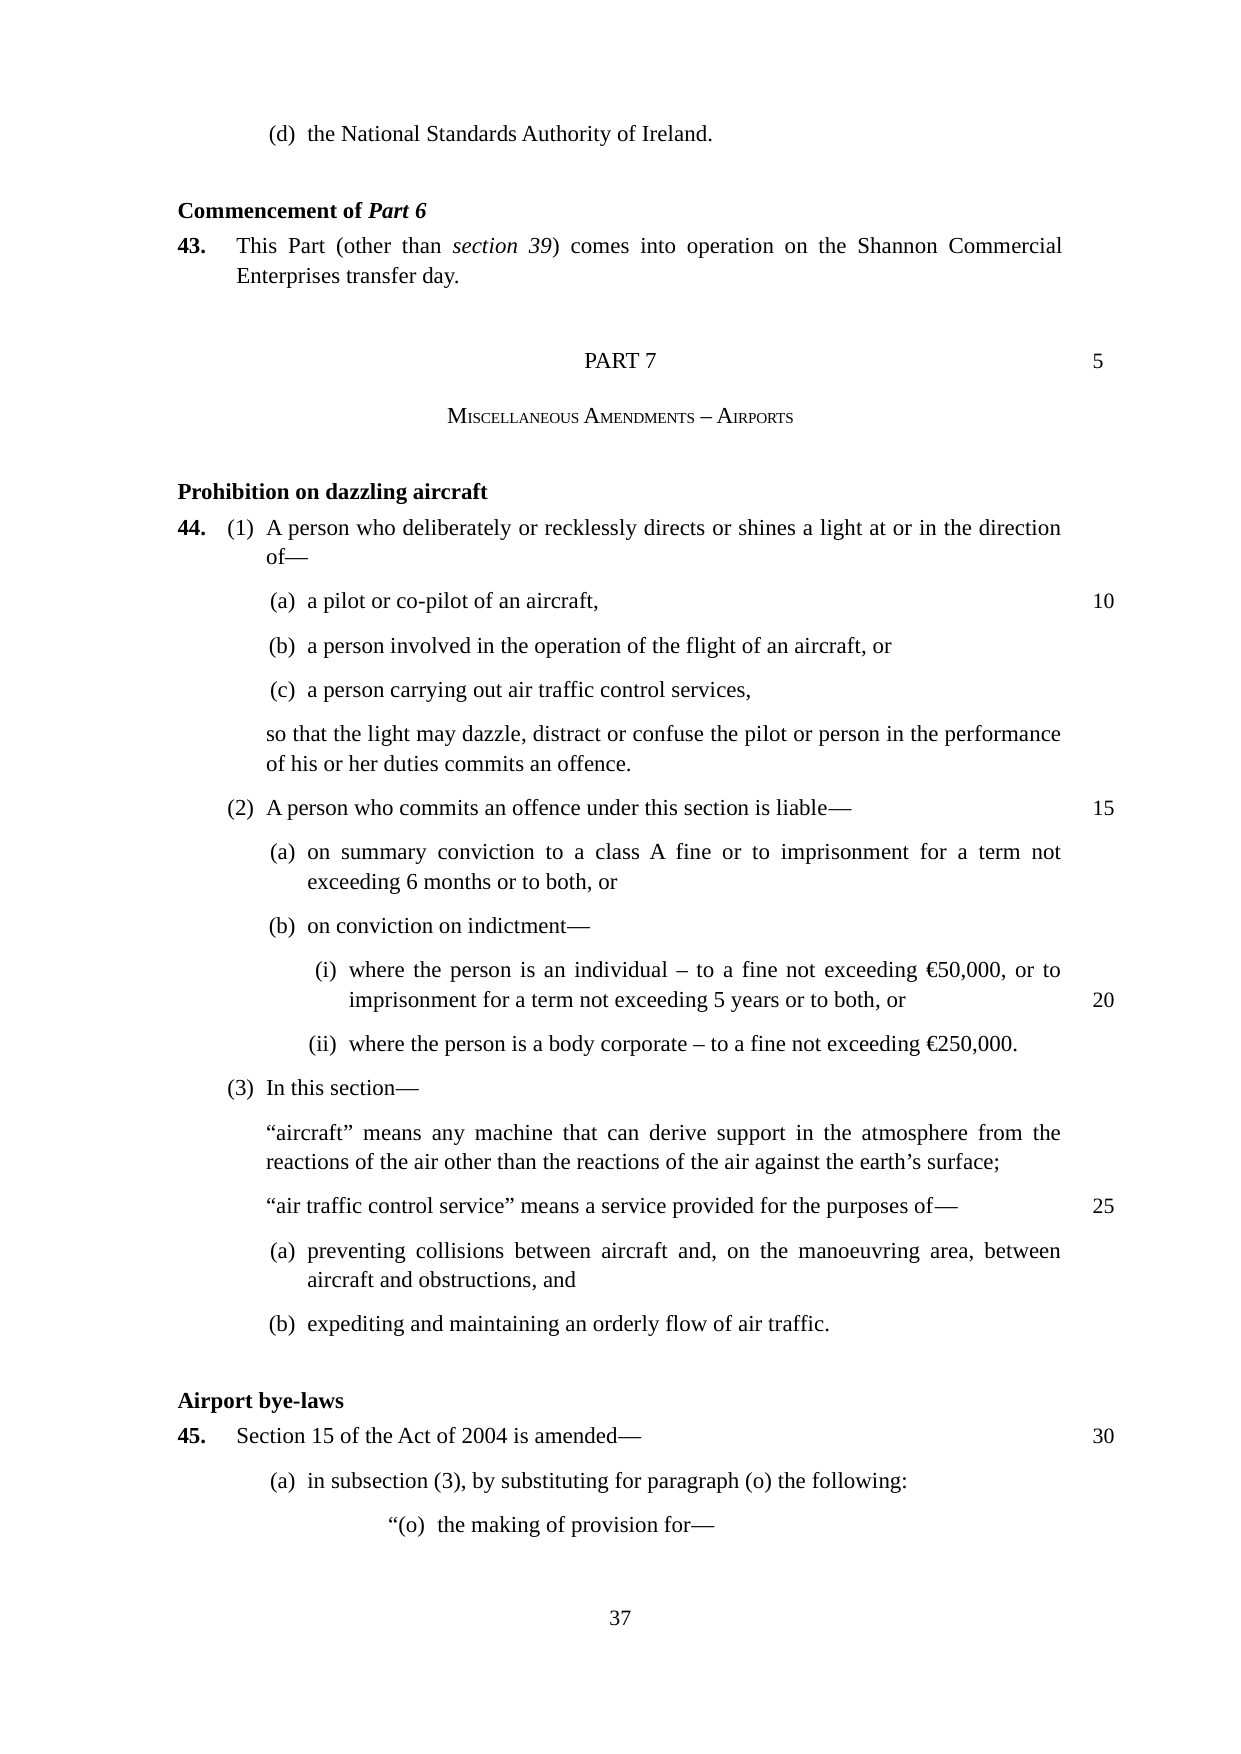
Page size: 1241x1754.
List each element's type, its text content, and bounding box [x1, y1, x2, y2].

text (a) a pilot or co-pilot of an aircraft, [177, 585, 1063, 615]
text “aircraft” means any machine that can derive support in the atmosphere from the reactions of the air other than the reactions of the air against the earth’s surface; [177, 1116, 1063, 1175]
text (b) expediting and maintaining an orderly flow of air traffic. [177, 1308, 1063, 1338]
text (a) on summary conviction to a class A fine or to imprisonment for a term not exceeding 6 months or to both, or [177, 836, 1063, 895]
text (a) in subsection (3), by substituting for paragraph (o) the following: [177, 1465, 1063, 1494]
text Commencement of Part 6 [177, 195, 1063, 224]
text (b) on conviction on indictment⁠— [177, 910, 1063, 939]
text Prohibition on dazzling aircraft [177, 476, 1063, 506]
text (c) a person carrying out air traffic control services, [177, 674, 1063, 703]
text (ii) where the person is a body corporate – to a fine not exceeding €250,000. [177, 1028, 1063, 1057]
text so that the light may dazzle, distract or confuse the pilot or person in the performance of his or her duties commits an offence. [177, 718, 1063, 777]
text (d) the National Standards Authority of Ireland. [177, 118, 1063, 148]
text PART 7 [177, 348, 1063, 374]
text (a) preventing collisions between aircraft and, on the manoeuvring area, between aircraft and obstructions, and [177, 1234, 1063, 1293]
text “(o) the making of provision for⁠— [307, 1509, 1063, 1538]
text (i) where the person is an individual – to a fine not exceeding €50,000, or to imprisonment for a term not exceeding 5 years or to both, or [177, 954, 1063, 1013]
text 43. This Part (other than section 39) comes into operation on the Shannon Commercial Enterprises transfer day. [177, 230, 1063, 289]
text 45. Section 15 of the Act of 2004 is amended⁠— [177, 1420, 1063, 1450]
text (3) In this section⁠— [177, 1072, 1063, 1102]
title Miscellaneous Amendments – Airports [177, 403, 1063, 429]
text (b) a person involved in the operation of the flight of an aircraft, or [177, 629, 1063, 659]
text “air traffic control service” means a service provided for the purposes of⁠— [177, 1190, 1063, 1220]
text Airport bye-laws [177, 1385, 1063, 1414]
text 44. (1) A person who deliberately or recklessly directs or shines a light at or in the direction of⁠— [177, 512, 1063, 571]
text (2) A person who commits an offence under this section is liable⁠— [177, 792, 1063, 821]
